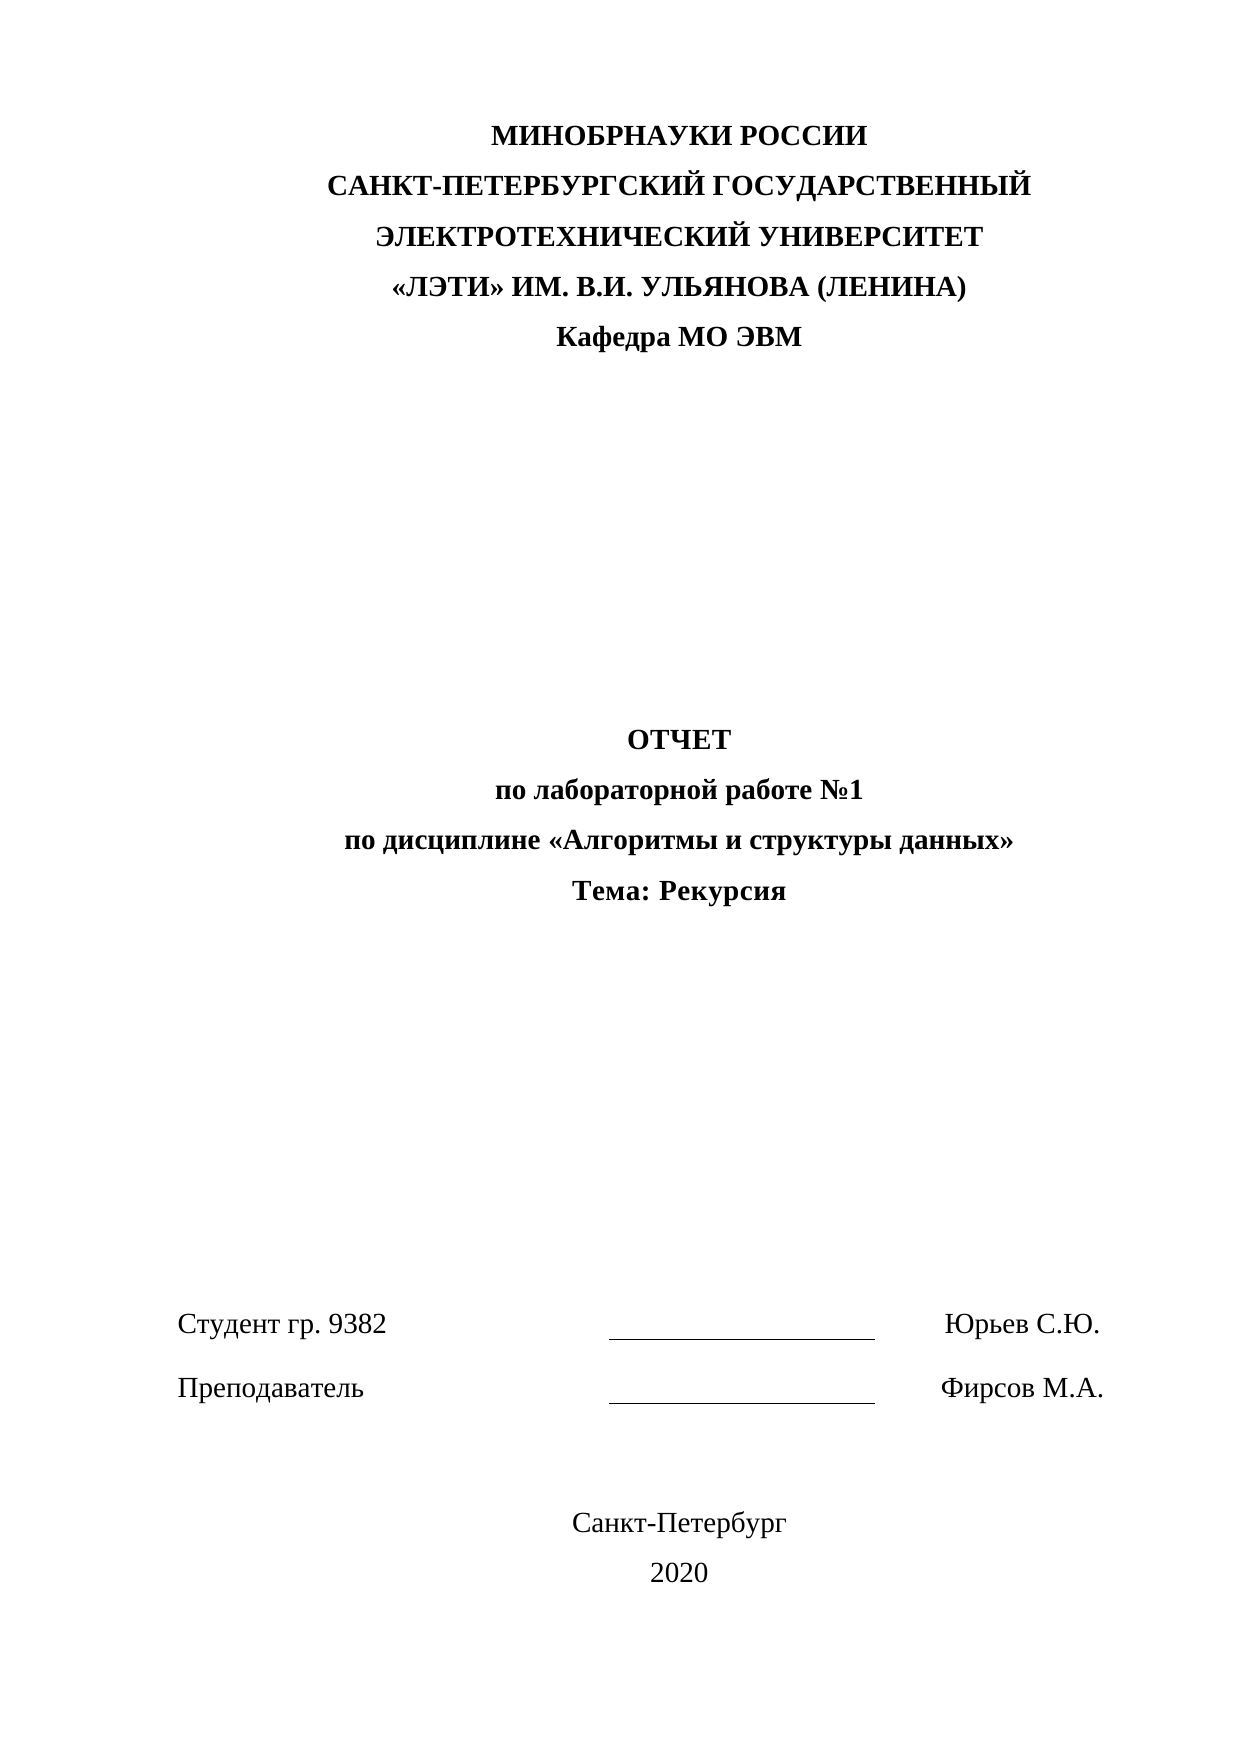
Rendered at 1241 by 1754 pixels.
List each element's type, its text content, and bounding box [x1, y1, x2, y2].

table_cell Фирсов М.А. [875, 1339, 1170, 1403]
table_cell Преподаватель [166, 1339, 609, 1403]
text «ЛЭТИ» им. В.И. Ульянова (Ленина) [177, 269, 1181, 303]
text Санкт-Петербургский государственный [177, 168, 1181, 202]
table_header [609, 1275, 875, 1339]
text по дисциплине «Алгоритмы и структуры данных» [177, 822, 1181, 856]
text отчет [177, 722, 1181, 755]
text Тема: Рекурсия [177, 873, 1181, 906]
text по лабораторной работе №1 [177, 772, 1181, 806]
table_header Студент гр. 9382 [166, 1275, 609, 1339]
table_header Юрьев С.Ю. [875, 1275, 1170, 1339]
text электротехнический университет [177, 219, 1181, 252]
table_cell [609, 1340, 875, 1403]
text Санкт-Петербург [177, 1505, 1181, 1538]
text 2020 [177, 1555, 1181, 1589]
text Кафедра МО ЭВМ [177, 319, 1181, 353]
text МИНОБРНАУКИ РОССИИ [177, 118, 1181, 152]
